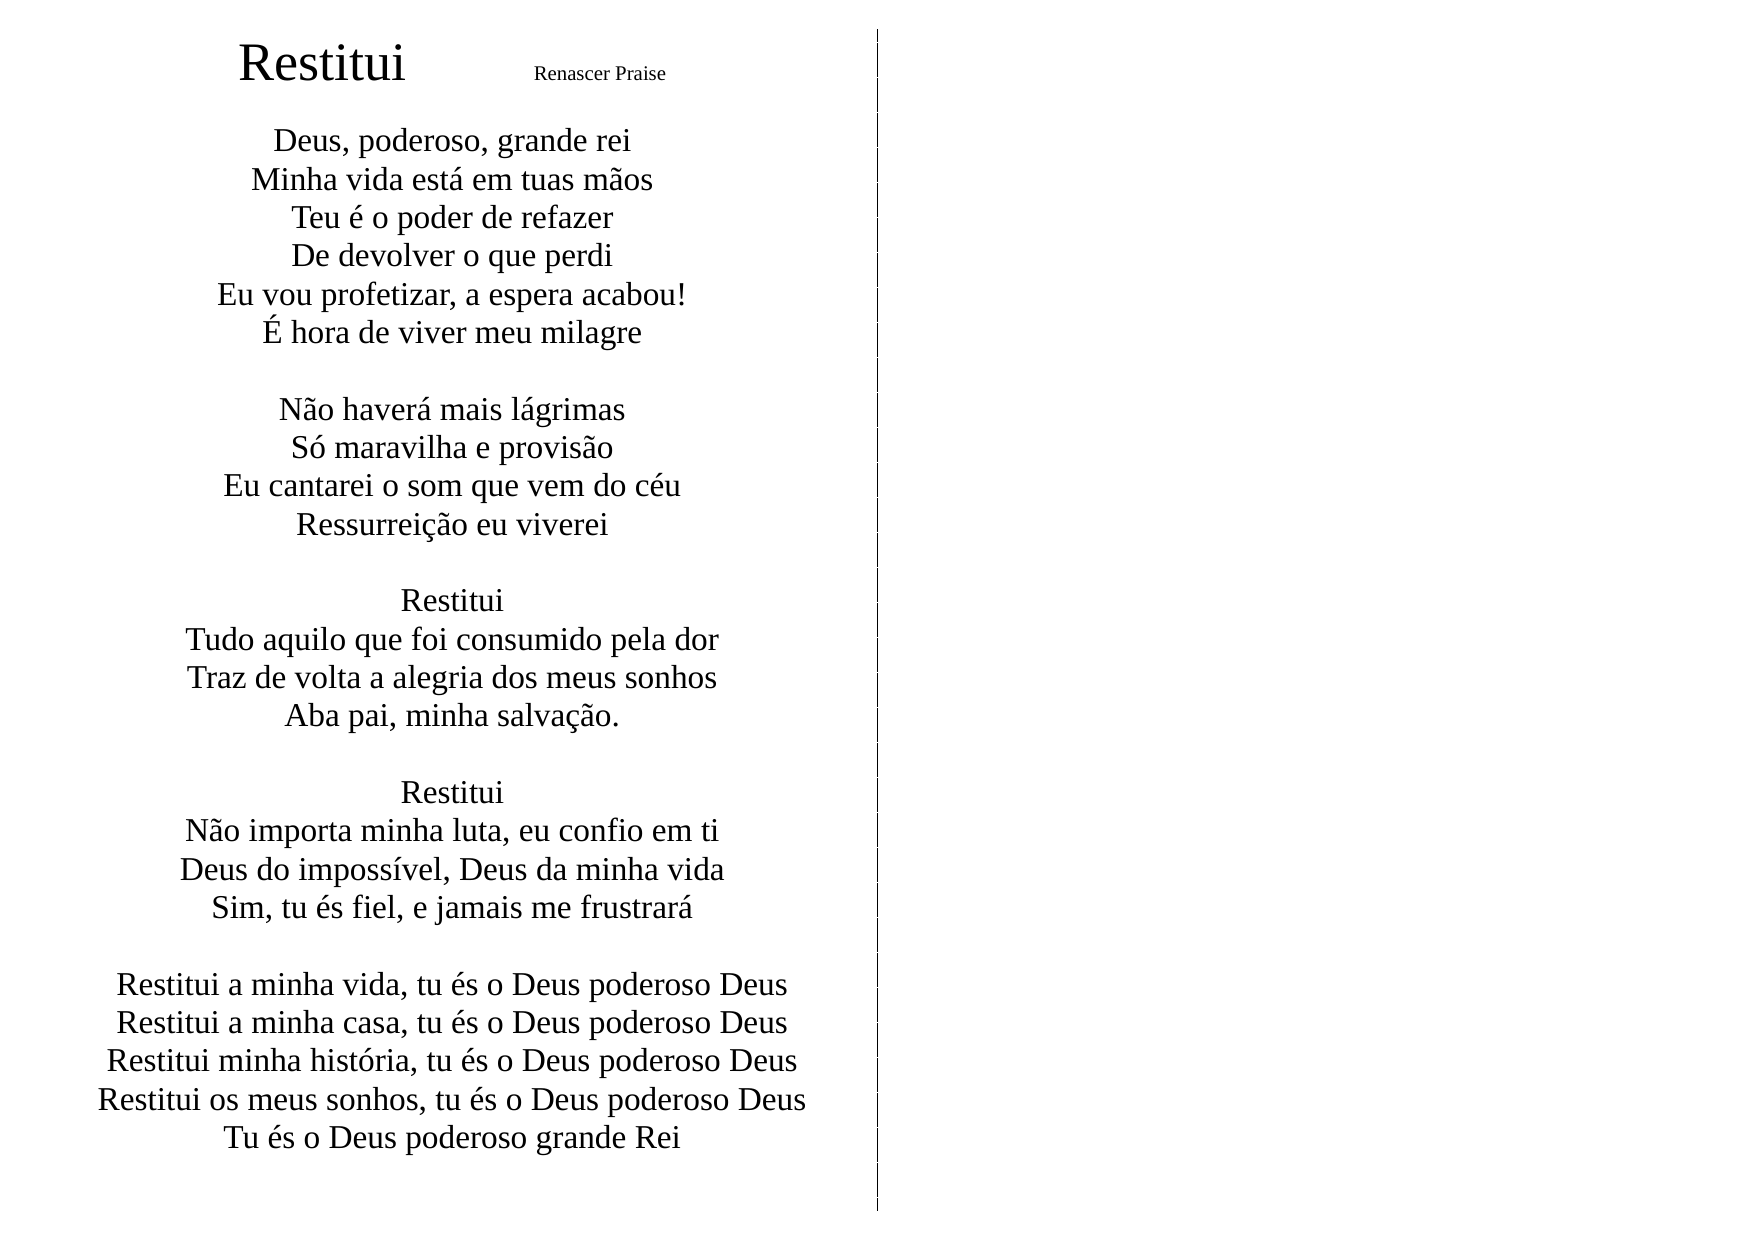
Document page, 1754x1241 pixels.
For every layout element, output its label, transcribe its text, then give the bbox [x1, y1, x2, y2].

text Restitui os meus sonhos, tu és o Deus poderoso Deus [29, 1079, 875, 1117]
text Tu és o Deus poderoso grande Rei [29, 1117, 875, 1156]
text Teu é o poder de refazer [29, 197, 875, 236]
text Deus do impossível, Deus da minha vida [29, 849, 875, 887]
text Ressurreição eu viverei [29, 504, 875, 542]
text Eu cantarei o som que vem do céu [29, 466, 875, 504]
text Não importa minha luta, eu confio em ti [29, 811, 875, 849]
text Não haverá mais lágrimas [29, 389, 875, 427]
text De devolver o que perdi [29, 236, 875, 274]
text Deus, poderoso, grande rei [29, 121, 875, 159]
text Restitui [29, 581, 875, 619]
text Traz de volta a alegria dos meus sonhos [29, 657, 875, 696]
text Sim, tu és fiel, e jamais me frustrará [29, 887, 875, 926]
text Aba pai, minha salvação. [29, 696, 875, 734]
text Minha vida está em tuas mãos [29, 159, 875, 197]
text Eu vou profetizar, a espera acabou! [29, 274, 875, 312]
text Restitui a minha casa, tu és o Deus poderoso Deus [29, 1002, 875, 1041]
text Restitui a minha vida, tu és o Deus poderoso Deus [29, 964, 875, 1002]
text Restitui Renascer Praise [29, 29, 875, 92]
text Só maravilha e provisão [29, 427, 875, 466]
text Restitui [29, 772, 875, 811]
text Restitui minha história, tu és o Deus poderoso Deus [29, 1041, 875, 1079]
text É hora de viver meu milagre [29, 312, 875, 351]
text Tudo aquilo que foi consumido pela dor [29, 619, 875, 657]
